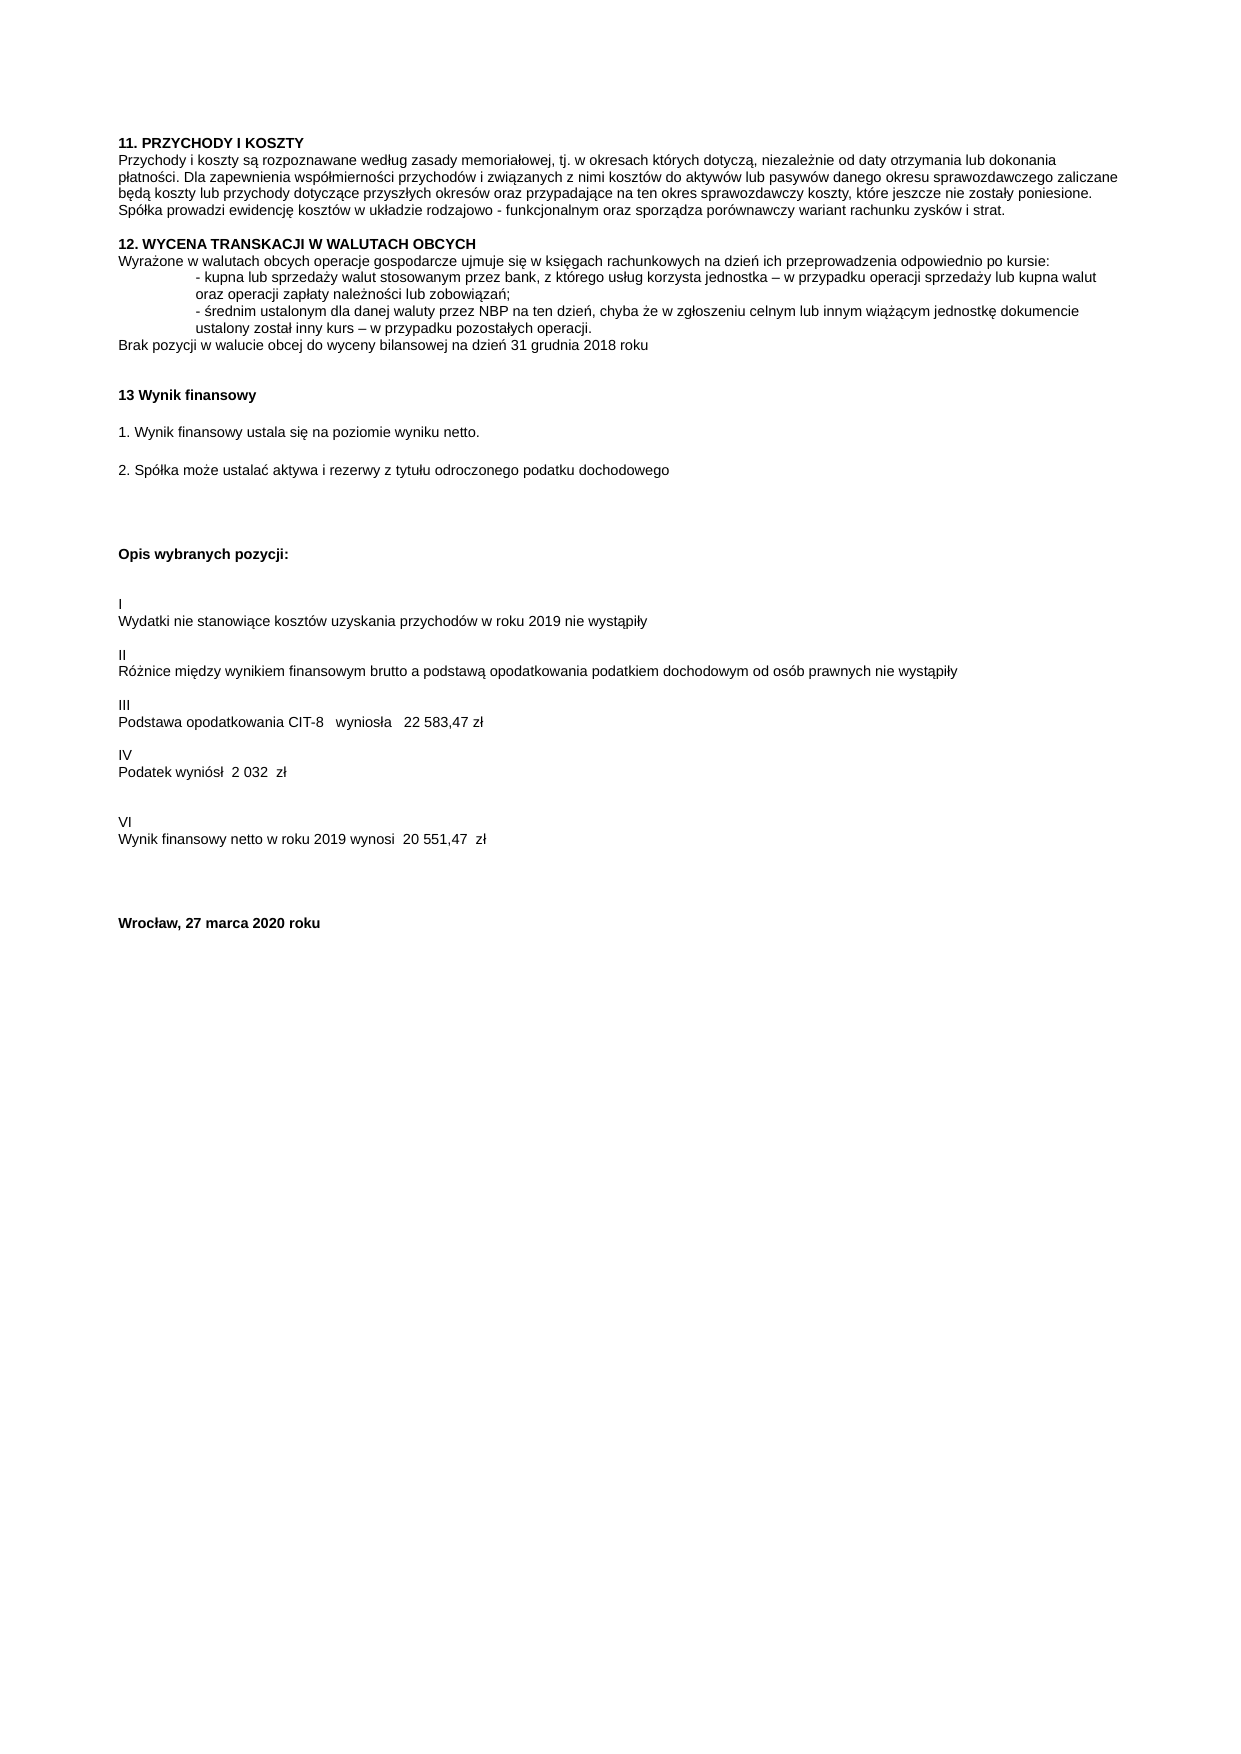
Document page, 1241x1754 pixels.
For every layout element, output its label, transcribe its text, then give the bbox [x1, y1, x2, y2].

text Brak pozycji w walucie obcej do wyceny bilansowej na dzień 31 grudnia 2018 roku [118, 336, 1122, 353]
text III [118, 696, 1122, 713]
text I [118, 596, 1122, 613]
text Spółka prowadzi ewidencję kosztów w układzie rodzajowo - funkcjonalnym oraz sporządza porównawczy wariant rachunku zysków i strat. [118, 202, 1122, 219]
text 1. Wynik finansowy ustala się na poziomie wyniku netto. [118, 424, 1122, 441]
text Podatek wyniósł 2 032 zł [118, 763, 1122, 780]
text Wydatki nie stanowiące kosztów uzyskania przychodów w roku 2019 nie wystąpiły [118, 613, 1122, 629]
text Wynik finansowy netto w roku 2019 wynosi 20 551,47 zł [118, 831, 1122, 847]
text Przychody i koszty są rozpoznawane według zasady memoriałowej, tj. w okresach których dotyczą, niezależnie od daty otrzymania lub dokonania płatności. Dla zapewnienia współmierności przychodów i związanych z nimi kosztów do aktywów lub pasywów danego okresu sprawozdawczego zaliczane będą koszty lub przychody dotyczące przyszłych okresów oraz przypadające na ten okres sprawozdawczy koszty, które jeszcze nie zostały poniesione. [118, 152, 1122, 202]
text - średnim ustalonym dla danej waluty przez NBP na ten dzień, chyba że w zgłoszeniu celnym lub innym wiążącym jednostkę dokumencie ustalony został inny kurs – w przypadku pozostałych operacji. [195, 303, 1122, 336]
text - kupna lub sprzedaży walut stosowanym przez bank, z którego usług korzysta jednostka – w przypadku operacji sprzedaży lub kupna walut oraz operacji zapłaty należności lub zobowiązań; [195, 269, 1122, 303]
text 11. PRZYCHODY I KOSZTY [118, 135, 1122, 152]
text 12. WYCENA TRANSKACJI W WALUTACH OBCYCH [118, 236, 1122, 252]
text Wyrażone w walutach obcych operacje gospodarcze ujmuje się w księgach rachunkowych na dzień ich przeprowadzenia odpowiednio po kursie: [118, 252, 1122, 269]
text Wrocław, 27 marca 2020 roku [118, 914, 1122, 931]
text Podstawa opodatkowania CIT-8 wyniosła 22 583,47 zł [118, 713, 1122, 730]
text Opis wybranych pozycji: [118, 546, 1122, 562]
text 2. Spółka może ustalać aktywa i rezerwy z tytułu odroczonego podatku dochodowego [118, 462, 1122, 478]
text 13 Wynik finansowy [118, 386, 1122, 403]
text IV [118, 747, 1122, 763]
text II [118, 646, 1122, 663]
text Różnice między wynikiem finansowym brutto a podstawą opodatkowania podatkiem dochodowym od osób prawnych nie wystąpiły [118, 663, 1122, 680]
text VI [118, 814, 1122, 831]
